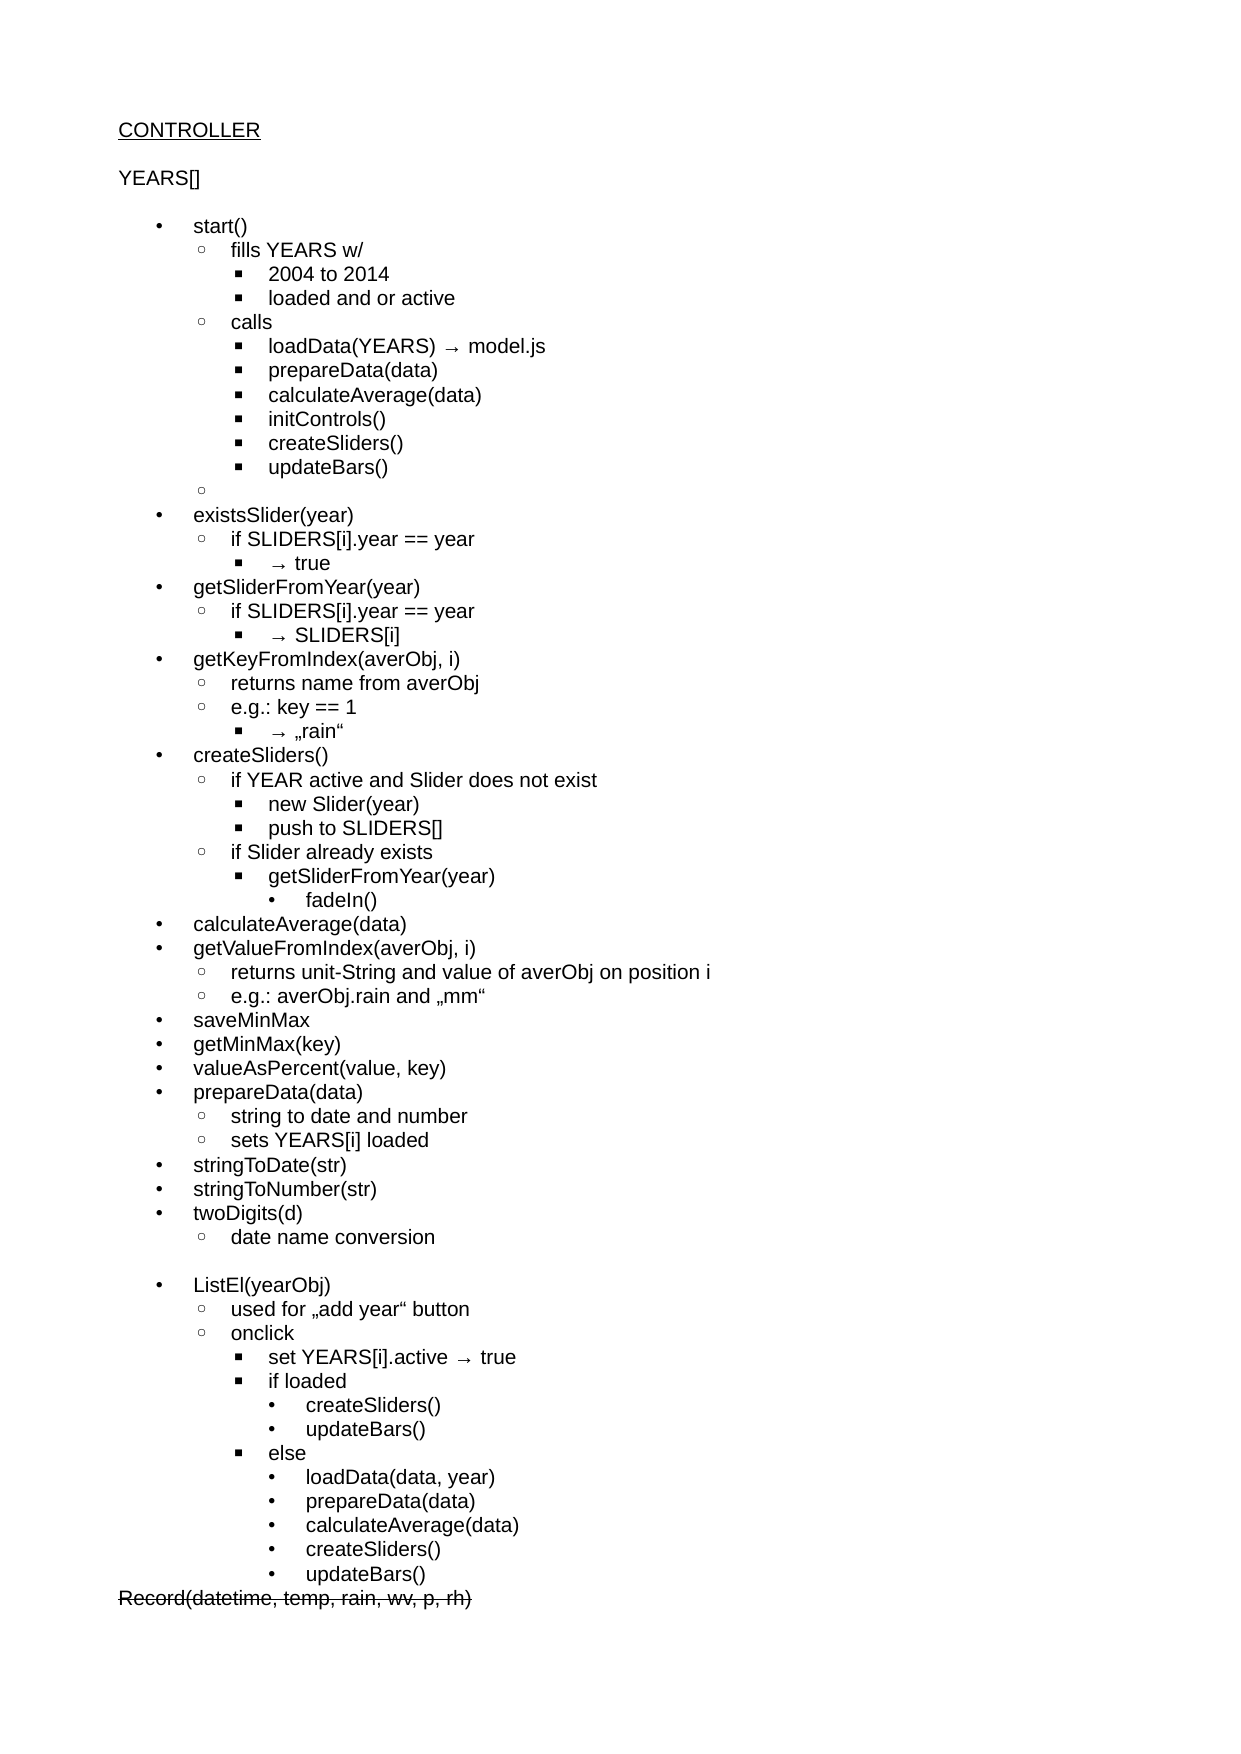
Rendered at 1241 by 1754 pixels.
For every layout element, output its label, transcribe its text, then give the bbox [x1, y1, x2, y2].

list loadData(YEARS) → model.js [231, 334, 1122, 358]
list getSliderFromYear(year) [231, 864, 1122, 888]
list calculateAverage(data) [268, 1513, 1122, 1537]
list createSliders() [156, 743, 1122, 767]
list loadData(data, year) [268, 1465, 1122, 1489]
list fills YEARS w/ [193, 238, 1122, 262]
list if SLIDERS[i].year == year [193, 527, 1122, 551]
list createSliders() [268, 1537, 1122, 1561]
list ListEl(yearObj) [156, 1273, 1122, 1297]
list existsSlider(year) [156, 503, 1122, 527]
text CONTROLLER [118, 118, 1122, 142]
list returns name from averObj [193, 671, 1122, 695]
list calculateAverage(data) [231, 382, 1122, 406]
list getKeyFromIndex(averObj, i) [156, 647, 1122, 671]
list loaded and or active [231, 286, 1122, 310]
list e.g.: averObj.rain and „mm“ [193, 984, 1122, 1008]
list push to SLIDERS[] [231, 816, 1122, 839]
list updateBars() [268, 1561, 1122, 1585]
list sets YEARS[i] loaded [193, 1128, 1122, 1152]
list e.g.: key == 1 [193, 695, 1122, 719]
list getSliderFromYear(year) [156, 575, 1122, 599]
list prepareData(data) [156, 1080, 1122, 1104]
list if loaded [231, 1369, 1122, 1393]
list new Slider(year) [231, 791, 1122, 816]
list 2004 to 2014 [231, 262, 1122, 286]
text Record(datetime, temp, rain, wv, p, rh) [118, 1585, 1122, 1609]
list onclick [193, 1321, 1122, 1345]
list returns unit-String and value of averObj on position i [193, 960, 1122, 984]
list calculateAverage(data) [156, 912, 1122, 936]
list stringToDate(str) [156, 1152, 1122, 1176]
list set YEARS[i].active → true [231, 1345, 1122, 1369]
list valueAsPercent(value, key) [156, 1056, 1122, 1080]
list used for „add year“ button [193, 1297, 1122, 1321]
list createSliders() [231, 431, 1122, 454]
list stringToNumber(str) [156, 1176, 1122, 1201]
list else [231, 1441, 1122, 1465]
list twoDigits(d) [156, 1201, 1122, 1224]
list if YEAR active and Slider does not exist [193, 767, 1122, 791]
text YEARS[] [118, 166, 1122, 190]
list prepareData(data) [231, 358, 1122, 382]
list prepareData(data) [268, 1489, 1122, 1513]
list if SLIDERS[i].year == year [193, 599, 1122, 623]
list → true [231, 551, 1122, 575]
list start() [156, 214, 1122, 238]
list getMinMax(key) [156, 1032, 1122, 1056]
list date name conversion [193, 1224, 1122, 1249]
list initControls() [231, 406, 1122, 431]
list fadeIn() [268, 888, 1122, 912]
list if Slider already exists [193, 839, 1122, 864]
list → „rain“ [231, 719, 1122, 743]
list updateBars() [231, 454, 1122, 479]
list updateBars() [268, 1417, 1122, 1441]
list getValueFromIndex(averObj, i) [156, 936, 1122, 960]
list createSliders() [268, 1393, 1122, 1417]
list string to date and number [193, 1104, 1122, 1128]
list calls [193, 310, 1122, 334]
list saveMinMax [156, 1008, 1122, 1032]
list → SLIDERS[i] [231, 623, 1122, 647]
